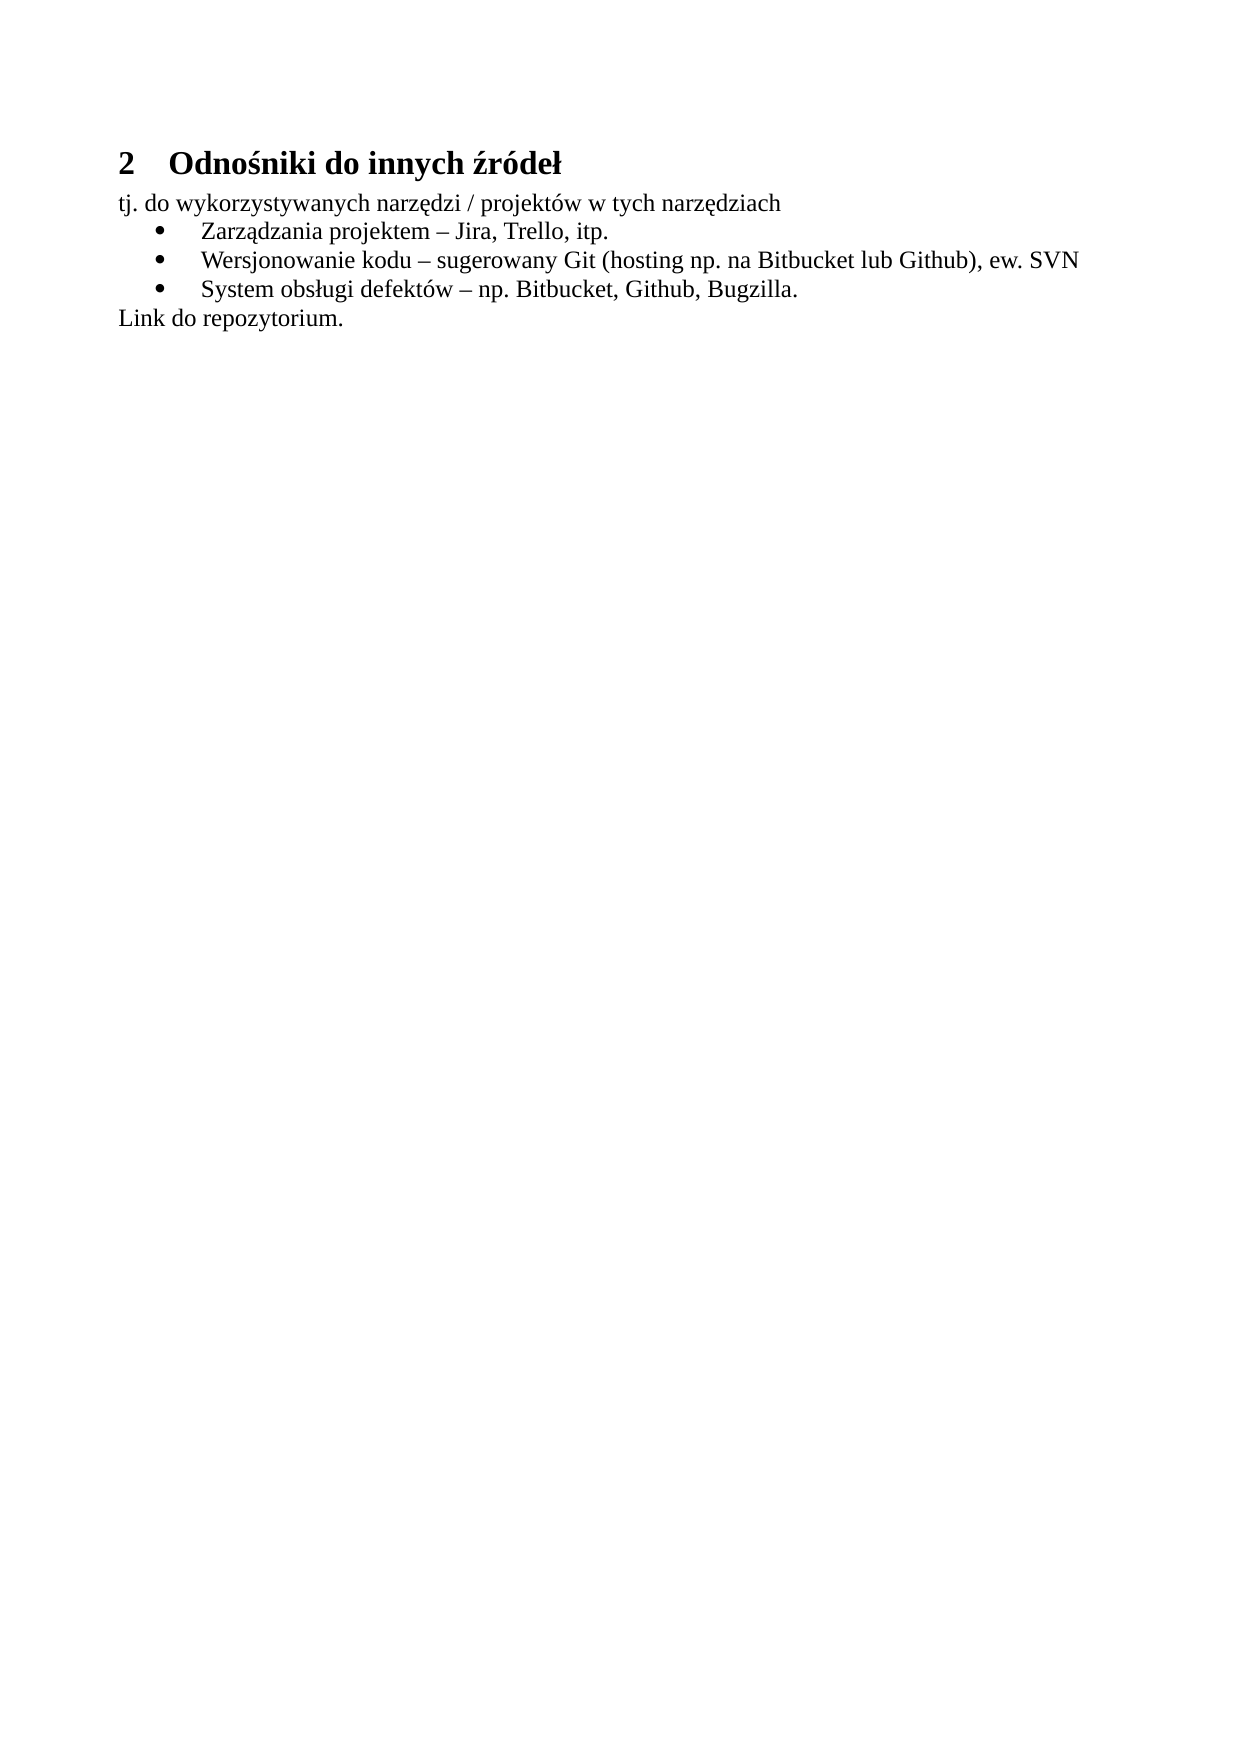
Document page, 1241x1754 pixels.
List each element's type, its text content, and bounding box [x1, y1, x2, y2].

list Zarządzania projektem – Jira, Trello, itp. [156, 216, 1122, 245]
list Wersjonowanie kodu – sugerowany Git (hosting np. na Bitbucket lub Github), ew. SVN [156, 245, 1122, 274]
list Link do repozytorium. [118, 303, 1122, 331]
subtitle 2 Odnośniki do innych źródeł [118, 143, 1122, 181]
text tj. do wykorzystywanych narzędzi / projektów w tych narzędziach [118, 188, 1122, 216]
list System obsługi defektów – np. Bitbucket, Github, Bugzilla. [156, 274, 1122, 303]
